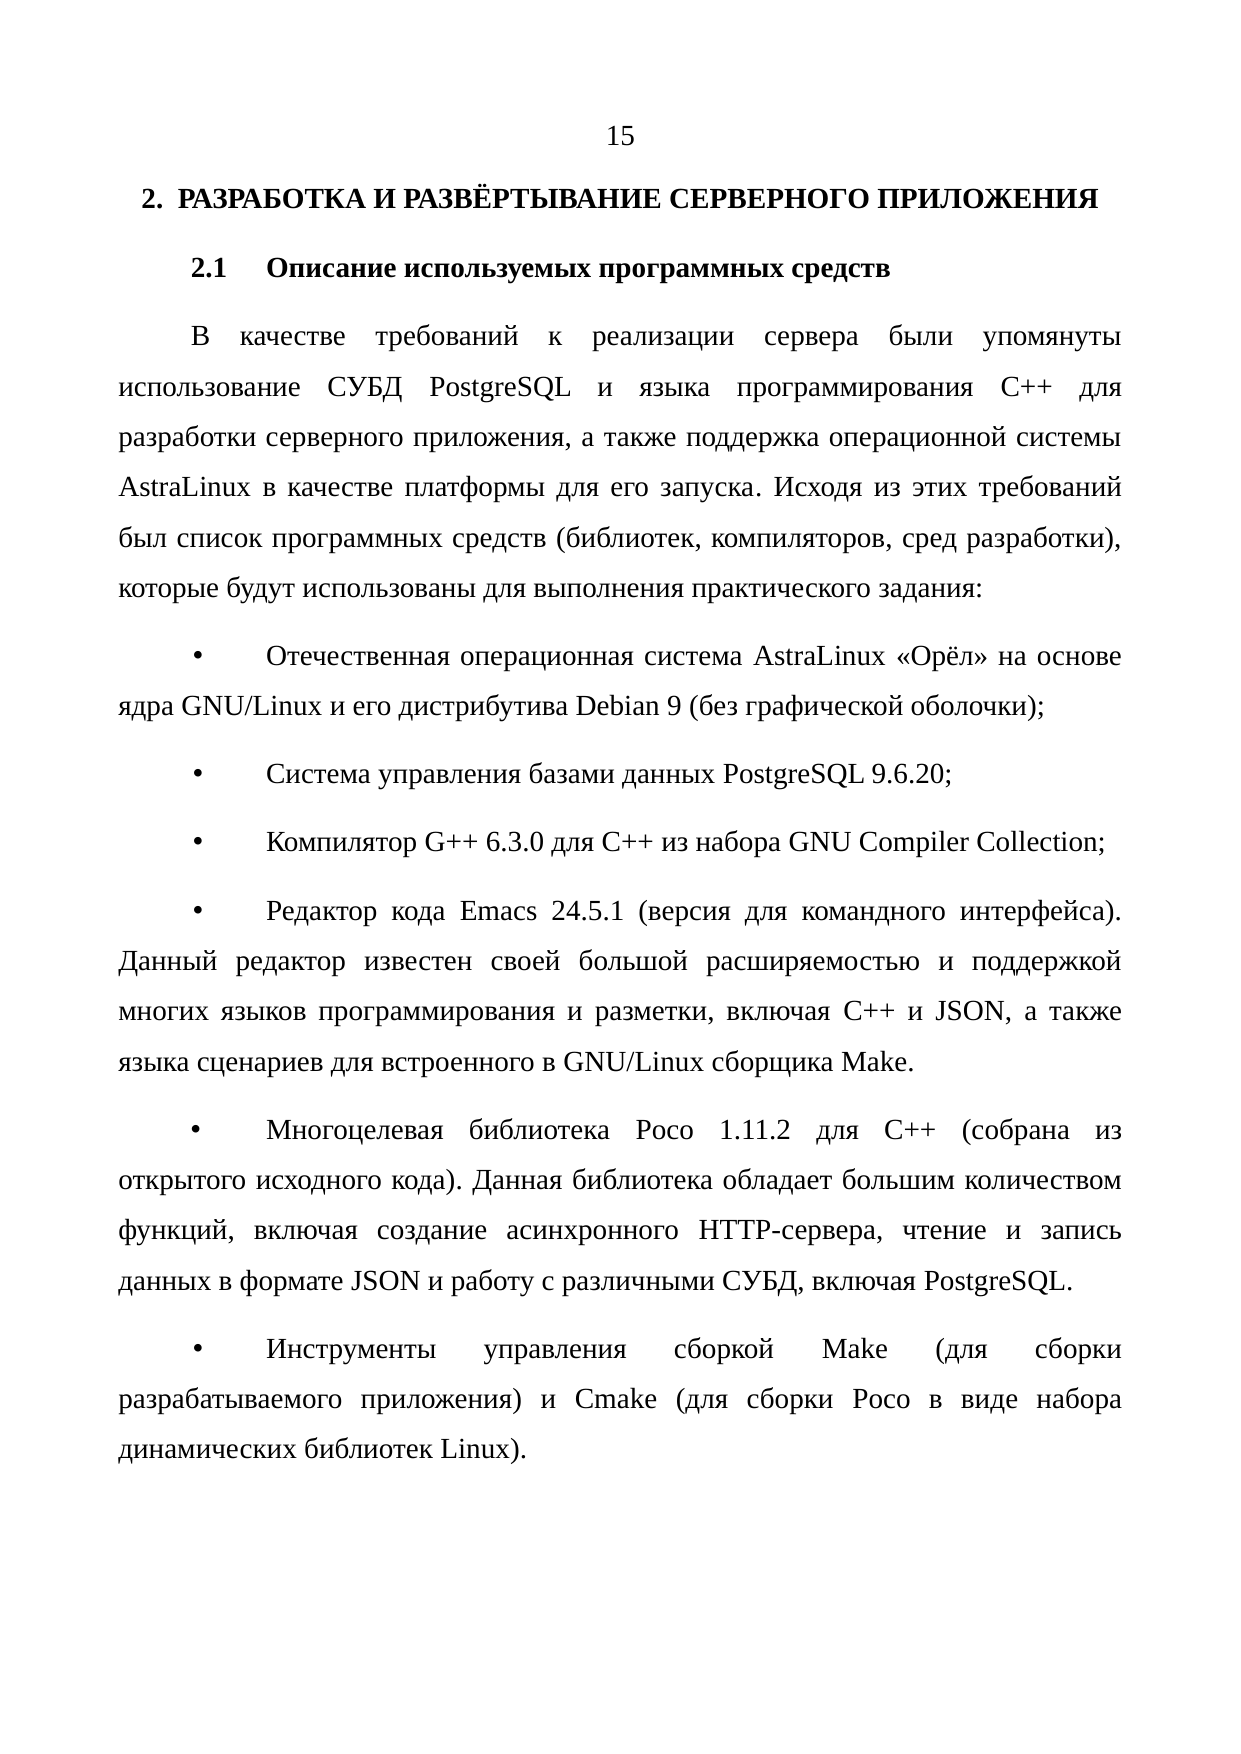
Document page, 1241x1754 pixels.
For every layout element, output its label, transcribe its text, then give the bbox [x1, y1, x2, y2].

list Многоцелевая библиотека Poco 1.11.2 для C++ (собрана из открытого исходного кода). Данная библиотека обладает большим количеством функций, включая создание асинхронного HTTP-сервера, чтение и запись данных в формате JSON и работу с различными СУБД, включая PostgreSQL. [118, 1112, 1122, 1296]
list Отечественная операционная система AstraLinux «Орёл» на основе ядра GNU/Linux и его дистрибутива Debian 9 (без графической оболочки); [118, 638, 1122, 722]
subtitle Разработка и развёртывание серверного приложения [118, 181, 1122, 215]
list Редактор кода Emacs 24.5.1 (версия для командного интерфейса). Данный редактор известен своей большой расширяемостью и поддержкой многих языков программирования и разметки, включая C++ и JSON, а также языка сценариев для встроенного в GNU/Linux сборщика Make. [118, 893, 1122, 1077]
list Инструменты управления сборкой Make (для сборки разрабатываемого приложения) и Cmake (для сборки Poco в виде набора динамических библиотек Linux). [118, 1331, 1122, 1465]
subtitle Описание используемых программных средств [118, 250, 1122, 283]
list Компилятор G++ 6.3.0 для C++ из набора GNU Compiler Collection; [118, 824, 1122, 858]
text В качестве требований к реализации сервера были упомянуты использование СУБД PostgreSQL и языка программирования C++ для разработки серверного приложения, а также поддержка операционной системы AstraLinux в качестве платформы для его запуска. Исходя из этих требований был список программных средств (библиотек, компиляторов, сред разработки), которые будут использованы для выполнения практического задания: [118, 318, 1122, 603]
list Система управления базами данных PostgreSQL 9.6.20; [118, 756, 1122, 790]
